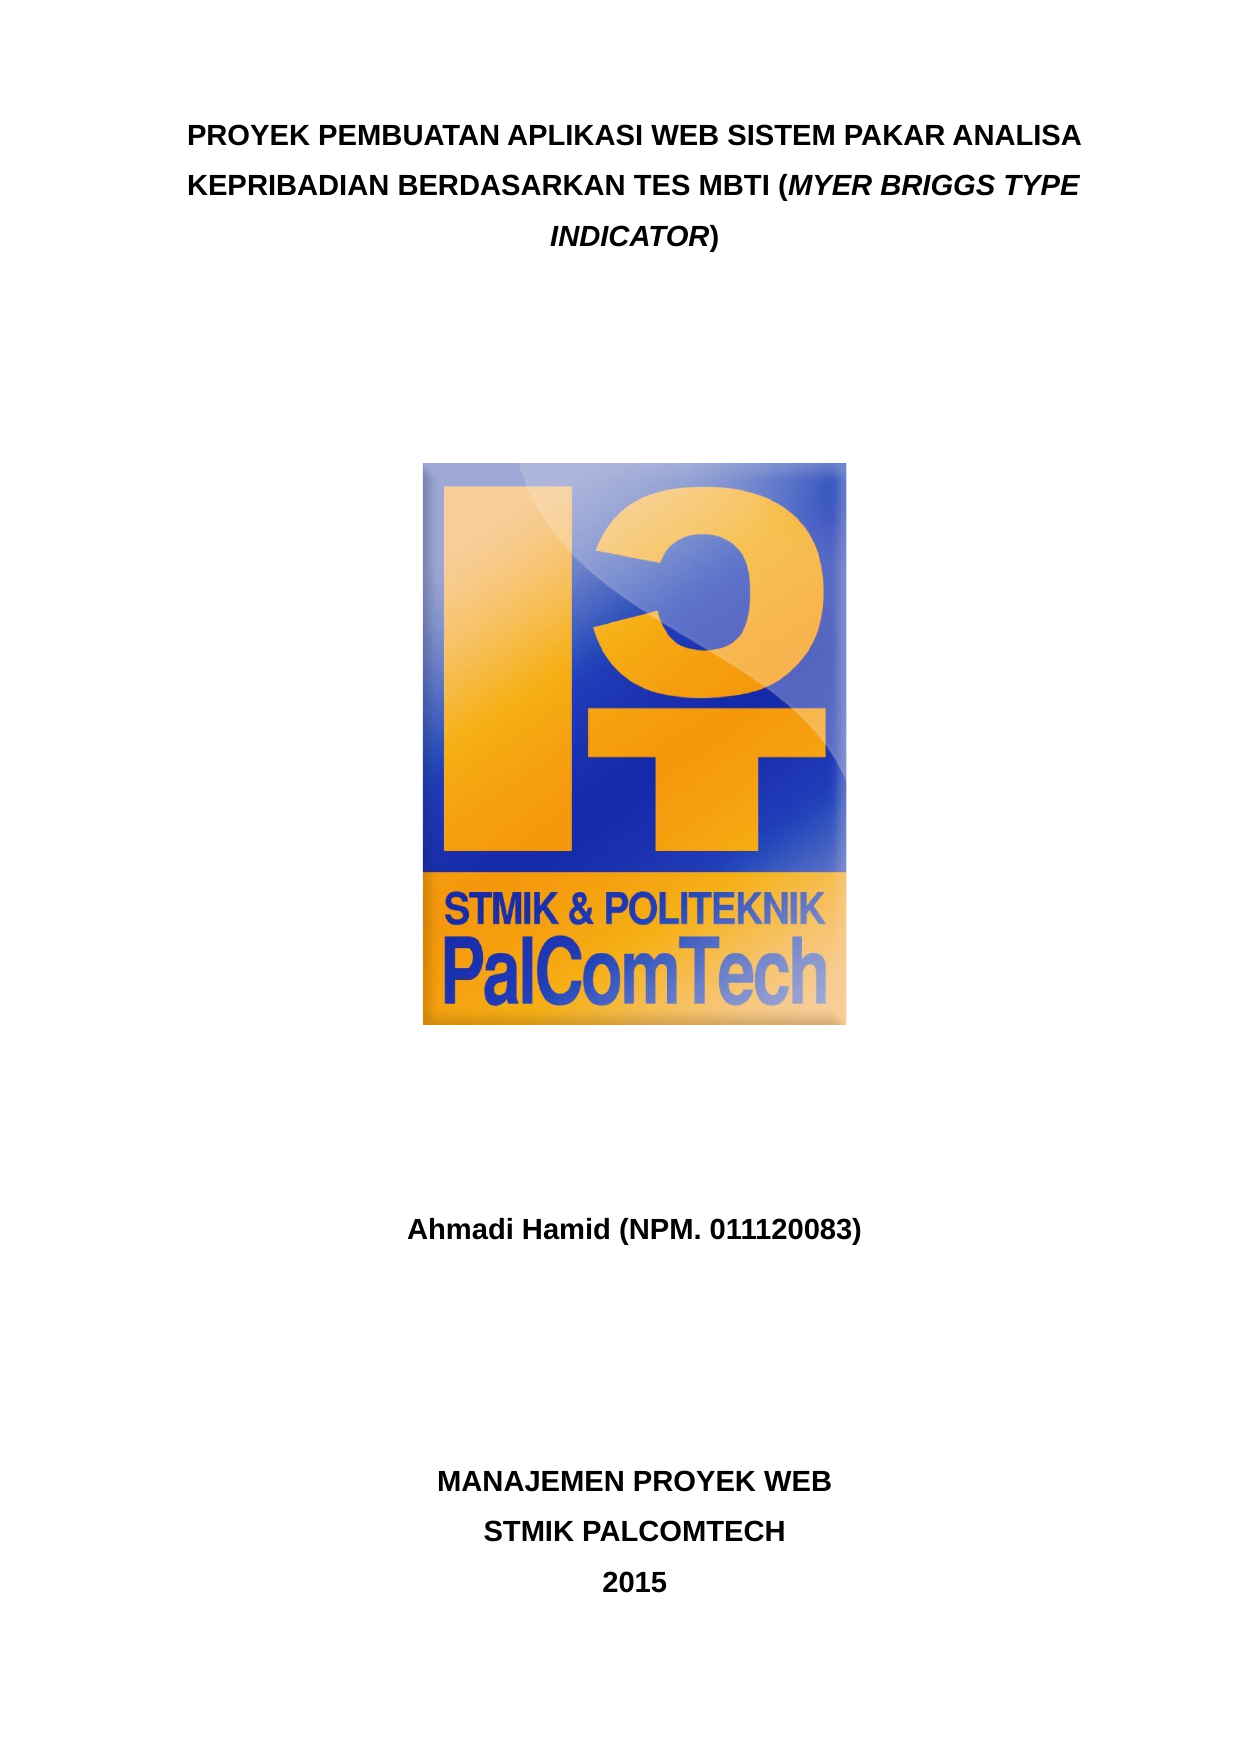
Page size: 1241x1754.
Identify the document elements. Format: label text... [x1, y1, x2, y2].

text PROYEK PEMBUATAN APLIKASI WEB SISTEM PAKAR ANALISA KEPRIBADIAN BERDASARKAN TES MBTI (MYER BRIGGS TYPE INDICATOR) [147, 118, 1122, 252]
text STMIK PALCOMTECH [147, 1514, 1122, 1548]
text 2015 [147, 1564, 1122, 1598]
picture [422, 463, 847, 1025]
text MANAJEMEN PROYEK WEB [147, 1464, 1122, 1497]
text Ahmadi Hamid (NPM. 011120083) [147, 1212, 1122, 1246]
